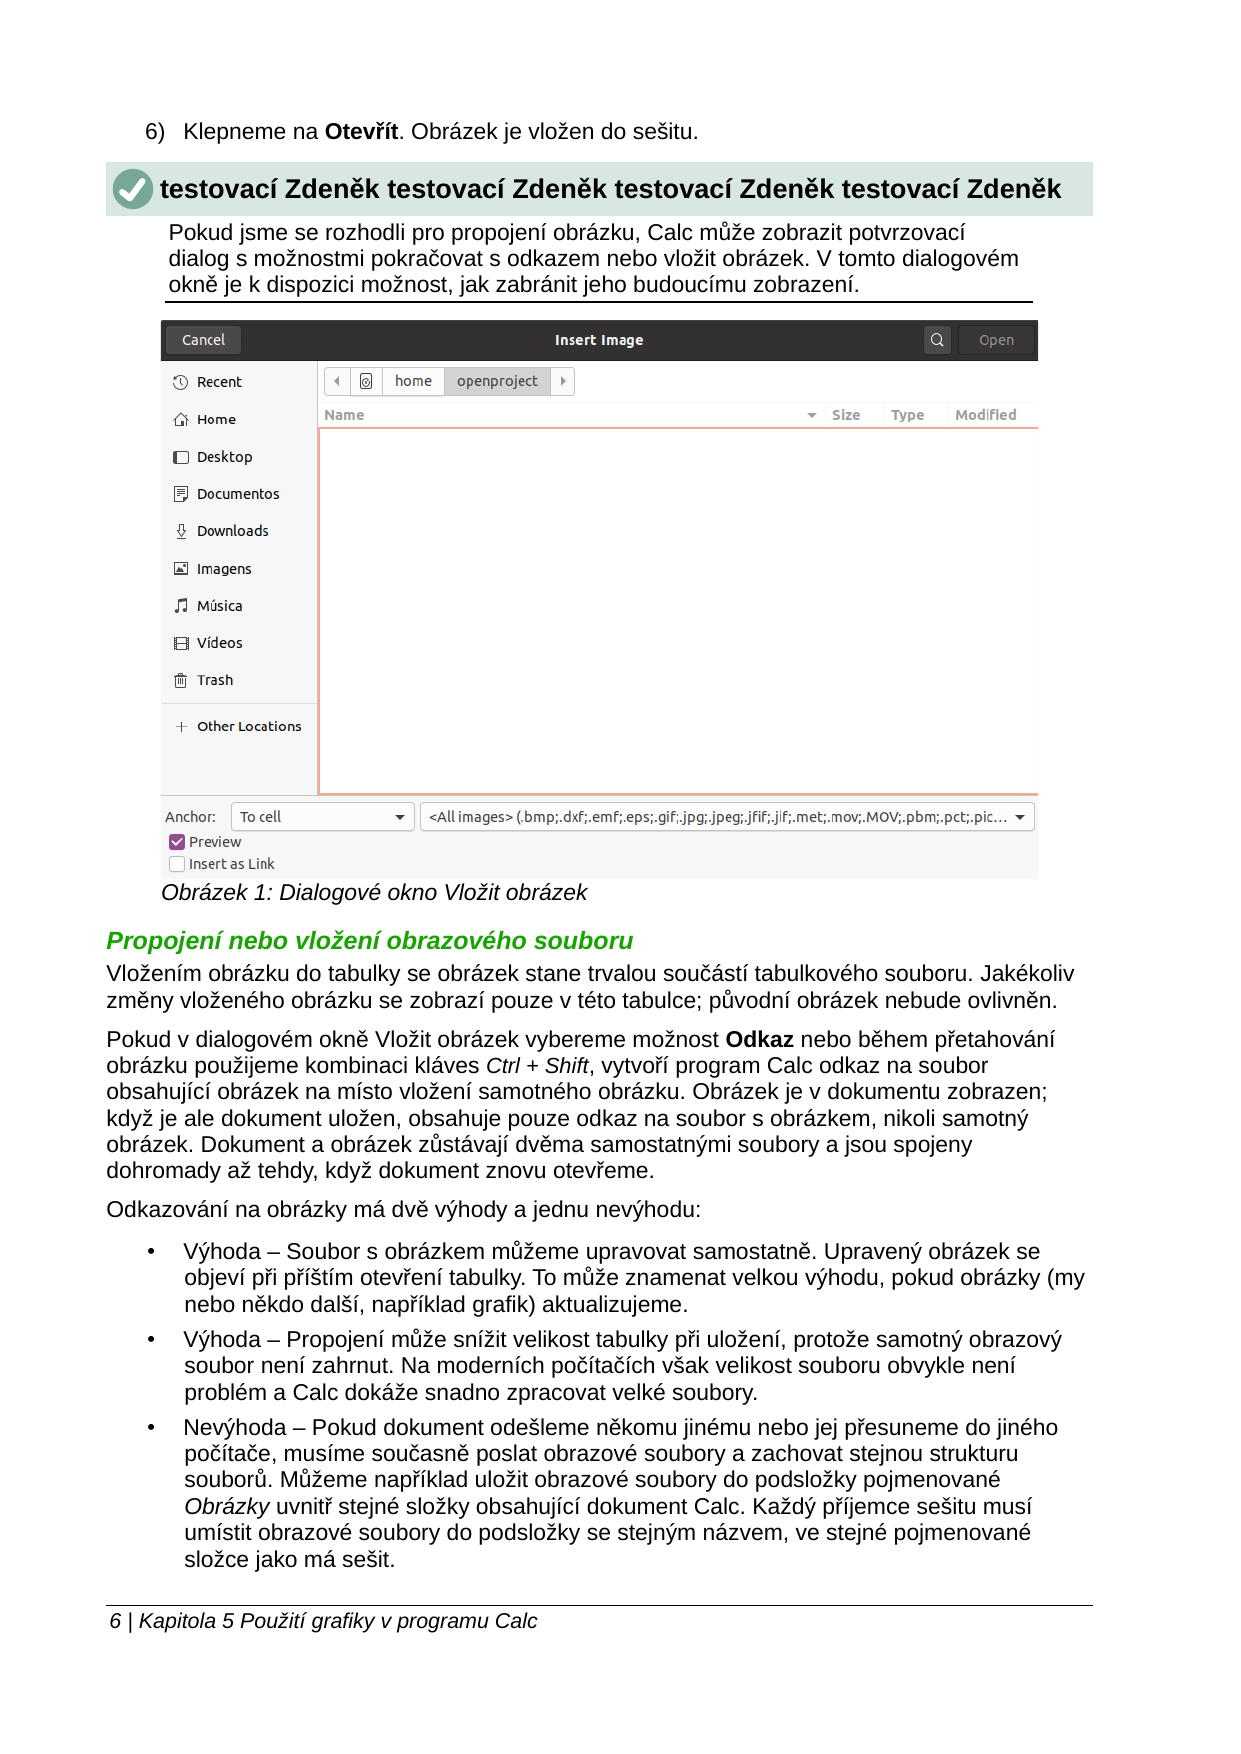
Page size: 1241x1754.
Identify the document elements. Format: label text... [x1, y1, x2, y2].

list Výhoda – Propojení může snížit velikost tabulky při uložení, protože samotný obrazový soubor není zahrnut. Na moderních počítačích však velikost souboru obvykle není problém a Calc dokáže snadno zpracovat velké soubory. [144, 1323, 1093, 1405]
picture [160, 320, 1039, 879]
text Obrázek 1: Dialogové okno Vložit obrázek [161, 879, 1038, 905]
text Pokud v dialogovém okně Vložit obrázek vybereme možnost Odkaz nebo během přetahování obrázku použijeme kombinaci kláves Ctrl + Shift, vytvoří program Calc odkaz na soubor obsahující obrázek na místo vložení samotného obrázku. Obrázek je v dokumentu zobrazen; když je ale dokument uložen, obsahuje pouze odkaz na soubor s obrázkem, nikoli samotný obrázek. Dokument a obrázek zůstávají dvěma samostatnými soubory a jsou spojeny dohromady až tehdy, když dokument znovu otevřeme. [106, 1026, 1093, 1184]
list Odkazování na obrázky má dvě výhody a jednu nevýhodu: [106, 1196, 1093, 1222]
text Vložením obrázku do tabulky se obrázek stane trvalou součástí tabulkového souboru. Jakékoliv změny vloženého obrázku se zobrazí pouze v této tabulce; původní obrázek nebude ovlivněn. [106, 960, 1093, 1013]
text Pokud jsme se rozhodli pro propojení obrázku, Calc může zobrazit potvrzovací dialog s možnostmi pokračovat s odkazem nebo vložit obrázek. V tomto dialogovém okně je k dispozici možnost, jak zabránit jeho budoucímu zobrazení. [165, 216, 1033, 301]
subtitle Propojení nebo vložení obrazového souboru [106, 926, 1093, 954]
list Výhoda – Soubor s obrázkem můžeme upravovat samostatně. Upravený obrázek se objeví při příštím otevření tabulky. To může znamenat velkou výhodu, pokud obrázky (my nebo někdo další, například grafik) aktualizujeme. [144, 1235, 1093, 1317]
subtitle testovací Zdeněk testovací Zdeněk testovací Zdeněk testovací Zdeněk [106, 162, 1093, 216]
list Klepneme na Otevřít. Obrázek je vložen do sešitu. [165, 118, 1093, 144]
list Nevýhoda – Pokud dokument odešleme někomu jinému nebo jej přesuneme do jiného počítače, musíme současně poslat obrazové soubory a zachovat stejnou strukturu souborů. Můžeme například uložit obrazové soubory do podsložky pojmenované Obrázky uvnitř stejné složky obsahující dokument Calc. Každý příjemce sešitu musí umístit obrazové soubory do podsložky se stejným názvem, ve stejné pojmenované složce jako má sešit. [144, 1411, 1093, 1575]
